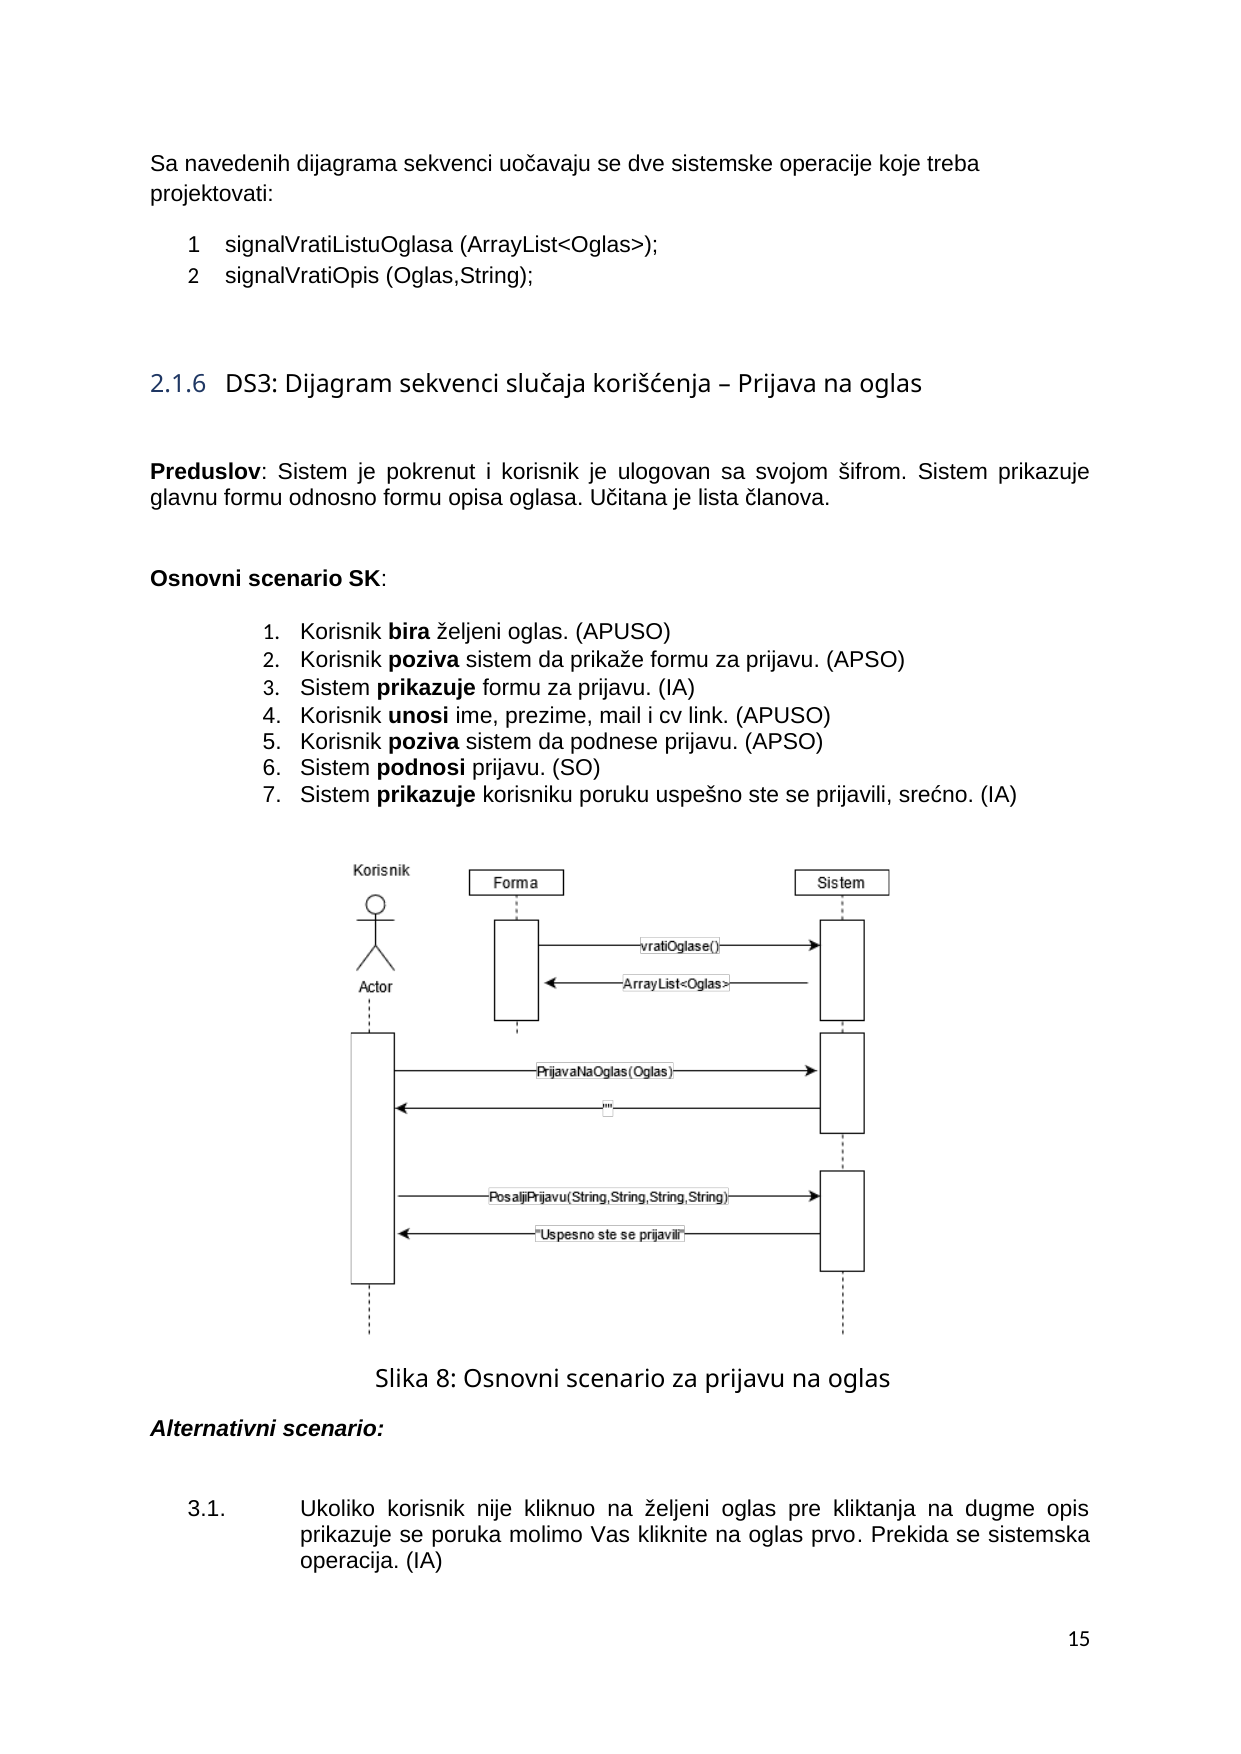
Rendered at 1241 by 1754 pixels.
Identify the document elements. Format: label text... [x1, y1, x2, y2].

text Slika 8: Osnovni scenario za prijavu na oglas [375, 911, 1090, 1394]
picture [350, 858, 890, 1336]
subtitle DS3: Dijagram sekvenci slučaja korišćenja – Prijava na oglas [150, 366, 1090, 399]
list Sistem podnosi prijavu. (SO) [262, 754, 1090, 781]
list signalVratiListuOglasa (ArrayList<Oglas>); [187, 231, 1090, 258]
text Sa navedenih dijagrama sekvenci uočavaju se dve sistemske operacije koje treba projektovati: [150, 150, 1090, 207]
text 3.1. Ukoliko korisnik nije kliknuo na željeni oglas pre kliktanja na dugme opis prikazuje se poruka molimo Vas kliknite na oglas prvo. Prekida se sistemska operacija. (IA) [187, 1494, 1090, 1573]
list Korisnik poziva sistem da prikaže formu za prijavu. (APSO) [262, 646, 1090, 673]
list Korisnik unosi ime, prezime, mail i cv link. (APUSO) [262, 702, 1090, 728]
list Korisnik poziva sistem da podnese prijavu. (APSO) [262, 728, 1090, 754]
text Alternativni scenario: [150, 1415, 1090, 1442]
list Sistem prikazuje korisniku poruku uspešno ste se prijavili, srećno. (IA) [262, 781, 1090, 807]
list Korisnik bira željeni oglas. (APUSO) [262, 617, 1090, 646]
text Preduslov: Sistem je pokrenut i korisnik je ulogovan sa svojom šifrom. Sistem prikazuje glavnu formu odnosno formu opisa oglasa. Učitana je lista članova. [150, 458, 1090, 510]
text Osnovni scenario SK: [150, 565, 1090, 591]
list signalVratiOpis (Oglas,String); [187, 261, 1090, 289]
list Sistem prikazuje formu za prijavu. (IA) [262, 673, 1090, 702]
